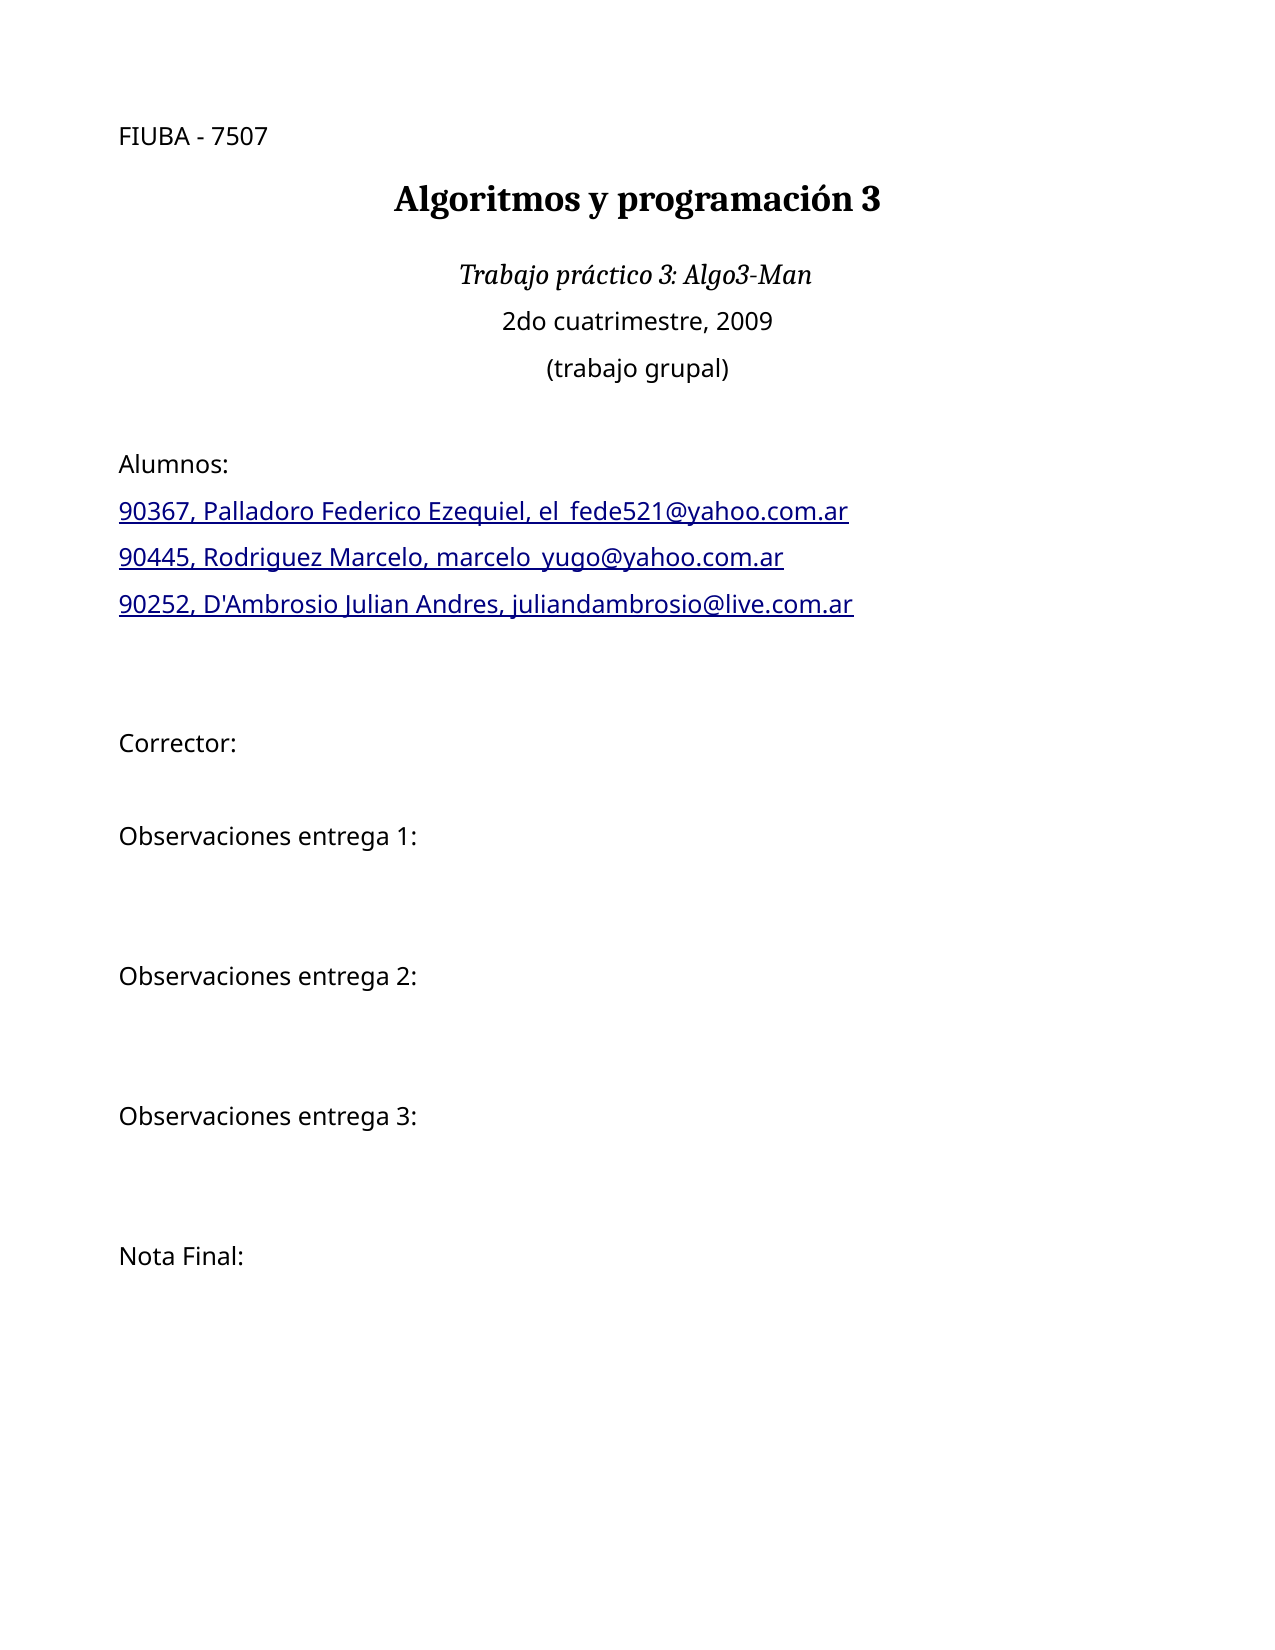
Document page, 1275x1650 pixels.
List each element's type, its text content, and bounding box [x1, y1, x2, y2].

text Observaciones entrega 2: [118, 959, 1046, 993]
text Observaciones entrega 1: [118, 819, 1046, 853]
text Nota Final: [118, 1238, 1046, 1272]
text 2do cuatrimestre, 2009 [118, 304, 1157, 338]
text Observaciones entrega 3: [118, 1098, 1046, 1132]
text Corrector: [118, 726, 1046, 760]
text 90367, Palladoro Federico Ezequiel, el_fede521@yahoo.com.ar [118, 493, 1046, 527]
subtitle Trabajo práctico 3: Algo3-Man [118, 258, 1157, 291]
text 90445, Rodriguez Marcelo, marcelo_yugo@yahoo.com.ar [118, 540, 1046, 574]
text (trabajo grupal) [118, 350, 1157, 384]
text Alumnos: [118, 447, 1046, 481]
text 90252, D'Ambrosio Julian Andres, juliandambrosio@live.com.ar [118, 586, 1046, 620]
text FIUBA - 7507 [118, 118, 1157, 152]
title Algoritmos y programación 3 [118, 177, 1157, 220]
